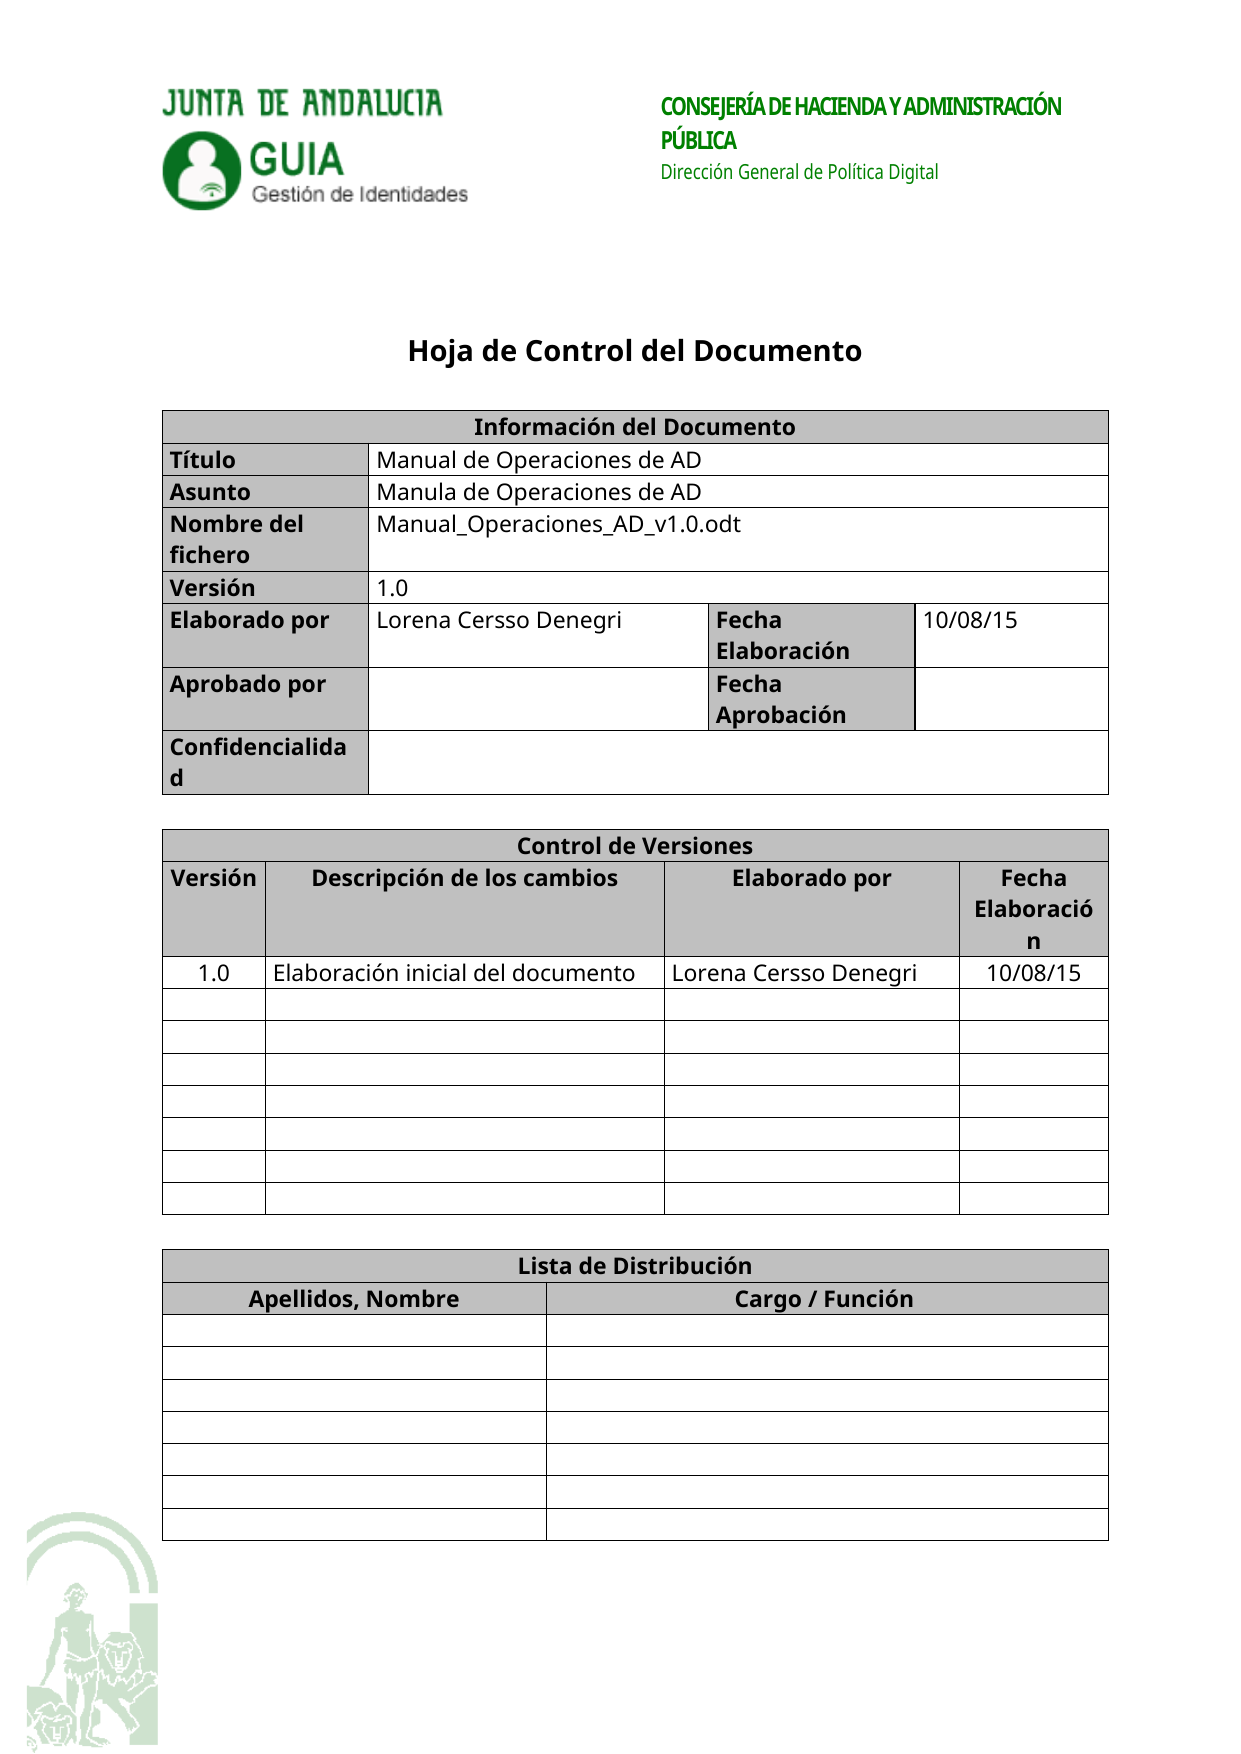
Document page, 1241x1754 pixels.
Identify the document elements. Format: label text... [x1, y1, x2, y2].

table_cell Manula de Operaciones de AD [369, 476, 1108, 507]
picture [147, 82, 498, 225]
table_cell [266, 1086, 664, 1117]
table_cell [547, 1380, 1108, 1411]
table_cell Fecha Aprobación [709, 668, 914, 730]
table_cell [547, 1509, 1108, 1540]
table_cell Aprobado por [163, 668, 368, 730]
table_cell [163, 1151, 265, 1182]
table_cell [960, 1151, 1108, 1182]
table_header Lista de Distribución [163, 1250, 1108, 1282]
table_cell [665, 989, 959, 1020]
table_cell [266, 1183, 664, 1214]
table_cell Descripción de los cambios [266, 862, 664, 956]
table_cell [960, 1183, 1108, 1214]
table_cell [665, 1086, 959, 1117]
table_cell Título [163, 444, 368, 475]
table_cell [163, 1347, 546, 1378]
table_cell [960, 1021, 1108, 1053]
table_cell [369, 668, 708, 730]
table_cell [665, 1118, 959, 1149]
table_cell [665, 1021, 959, 1053]
table_cell [163, 1086, 265, 1117]
table_cell [266, 1054, 664, 1085]
picture [26, 1511, 159, 1753]
table_header Control de Versiones [163, 830, 1108, 861]
table_cell [163, 1509, 546, 1540]
table_cell [266, 1118, 664, 1149]
title Hoja de Control del Documento [148, 330, 1122, 370]
table_cell [547, 1444, 1108, 1475]
table_cell [960, 989, 1108, 1020]
table_cell Manual_Operaciones_AD_v1.0.odt [369, 508, 1108, 571]
table_cell [960, 1054, 1108, 1085]
table_cell 08/10/15 [960, 957, 1108, 988]
table_cell Elaboración inicial del documento [266, 957, 664, 988]
table_cell [163, 989, 265, 1020]
table_cell [547, 1315, 1108, 1346]
table_cell 1.0 [163, 957, 265, 988]
table_cell [163, 1315, 546, 1346]
table_cell [547, 1412, 1108, 1443]
table_cell Fecha Elaboración [709, 604, 914, 667]
table_cell Manual de Operaciones de AD [369, 444, 1108, 475]
table_cell [163, 1444, 546, 1475]
table_cell [547, 1476, 1108, 1508]
table_cell Lorena Cersso Denegri [665, 957, 959, 988]
table_header Información del Documento [163, 411, 1108, 443]
table_cell Asunto [163, 476, 368, 507]
table_cell 1.0 [369, 572, 1108, 603]
table_cell [916, 668, 1108, 730]
table_cell [163, 1476, 546, 1508]
table_cell Apellidos, Nombre [163, 1283, 546, 1314]
table_cell [163, 1054, 265, 1085]
table_cell [960, 1118, 1108, 1149]
table_cell Versión [163, 572, 368, 603]
table_cell [163, 1118, 265, 1149]
table_cell [665, 1183, 959, 1214]
table_cell Confidencialidad [163, 731, 368, 794]
table_cell [665, 1054, 959, 1085]
table_cell Elaborado por [665, 862, 959, 956]
table_cell [163, 1412, 546, 1443]
table_cell 08/10/15 [916, 604, 1108, 667]
table_cell [665, 1151, 959, 1182]
table_cell Cargo / Función [547, 1283, 1108, 1314]
table_cell [266, 1151, 664, 1182]
table_cell [369, 731, 1108, 794]
table_cell Versión [163, 862, 265, 956]
table_cell [163, 1021, 265, 1053]
table_cell [547, 1347, 1108, 1378]
table_cell [266, 989, 664, 1020]
table_cell [266, 1021, 664, 1053]
table_cell [163, 1183, 265, 1214]
table_cell [960, 1086, 1108, 1117]
table_cell Lorena Cersso Denegri [369, 604, 708, 667]
table_cell Elaborado por [163, 604, 368, 667]
table_cell Fecha Elaboración [960, 862, 1108, 956]
table_cell Nombre del fichero [163, 508, 368, 571]
table_cell [163, 1380, 546, 1411]
